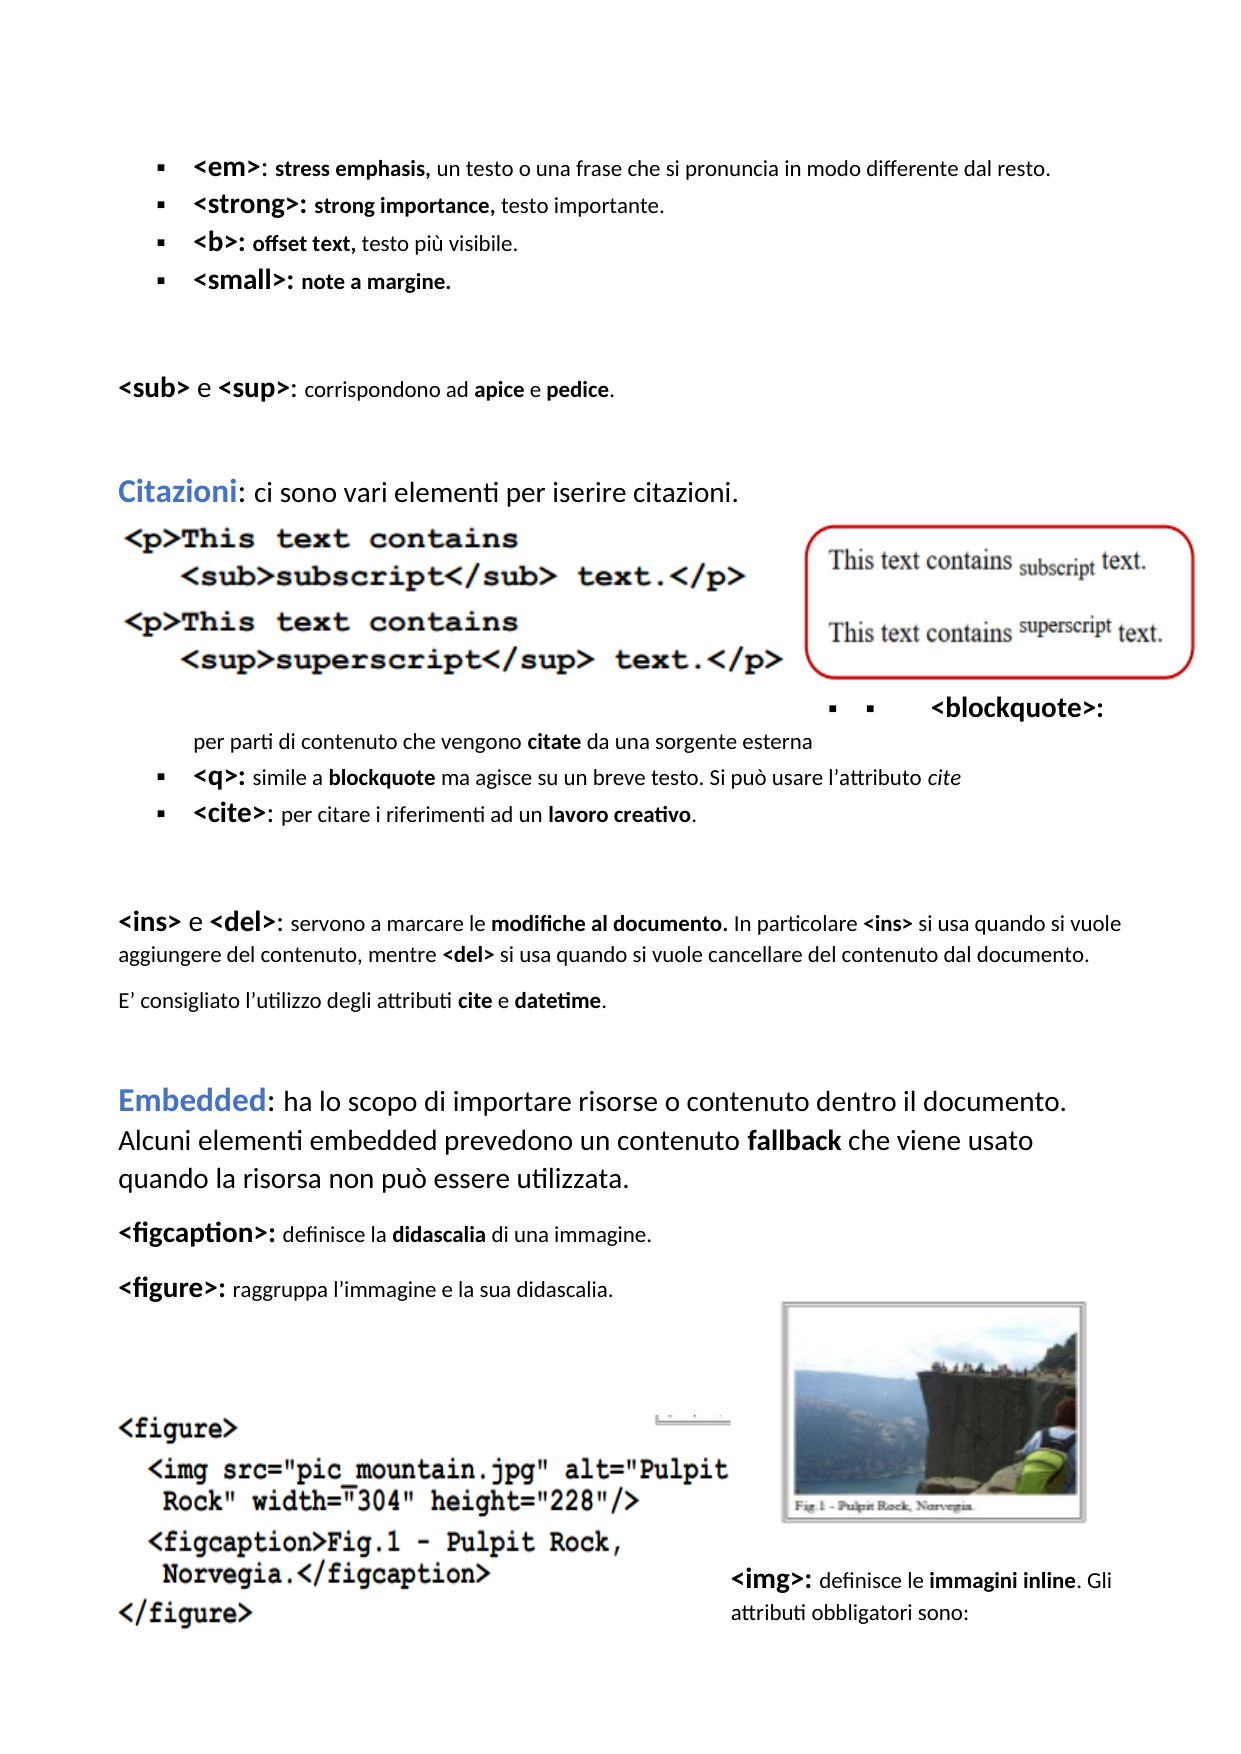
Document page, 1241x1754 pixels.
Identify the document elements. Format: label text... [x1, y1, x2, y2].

text <ins> e <del>: servono a marcare le modifiche al documento. In particolare <ins> si usa quando si vuole aggiungere del contenuto, mentre <del> si usa quando si vuole cancellare del contenuto dal documento. [118, 903, 1122, 968]
list <blockquote>: per parti di contenuto che vengono citate da una sorgente esterna [156, 530, 1122, 755]
text <figcaption>: definisce la didascalia di una immagine. [118, 1214, 1122, 1250]
text <img>: definisce le immagini inline. Gli attributi obbligatori sono: [731, 1416, 1122, 1626]
text <figure>: raggruppa l’immagine e la sua didascalia. [118, 1269, 1122, 1304]
list <cite>: per citare i riferimenti ad un lavoro creativo. [156, 794, 1122, 830]
list <b>: offset text, testo più visibile. [156, 223, 1122, 259]
list <em>: stress emphasis, un testo o una frase che si pronuncia in modo differente dal resto. [156, 148, 1122, 183]
list <small>: note a margine. [156, 261, 1122, 296]
text E’ consigliato l’utilizzo degli attributi cite e datetime. [118, 987, 1122, 1015]
text Citazioni: ci sono vari elementi per iserire citazioni. [118, 470, 1122, 511]
list <q>: simile a blockquote ma agisce su un breve testo. Si può usare l’attributo cite [156, 757, 1122, 792]
list <strong>: strong importance, testo importante. [156, 185, 1122, 221]
text <sub> e <sup>: corrispondono ad apice e pedice. [118, 369, 1122, 405]
text Embedded: ha lo scopo di importare risorse o contenuto dentro il documento. Alcuni elementi embedded prevedono un contenuto fallback che viene usato quando la risorsa non può essere utilizzata. [118, 1079, 1122, 1196]
